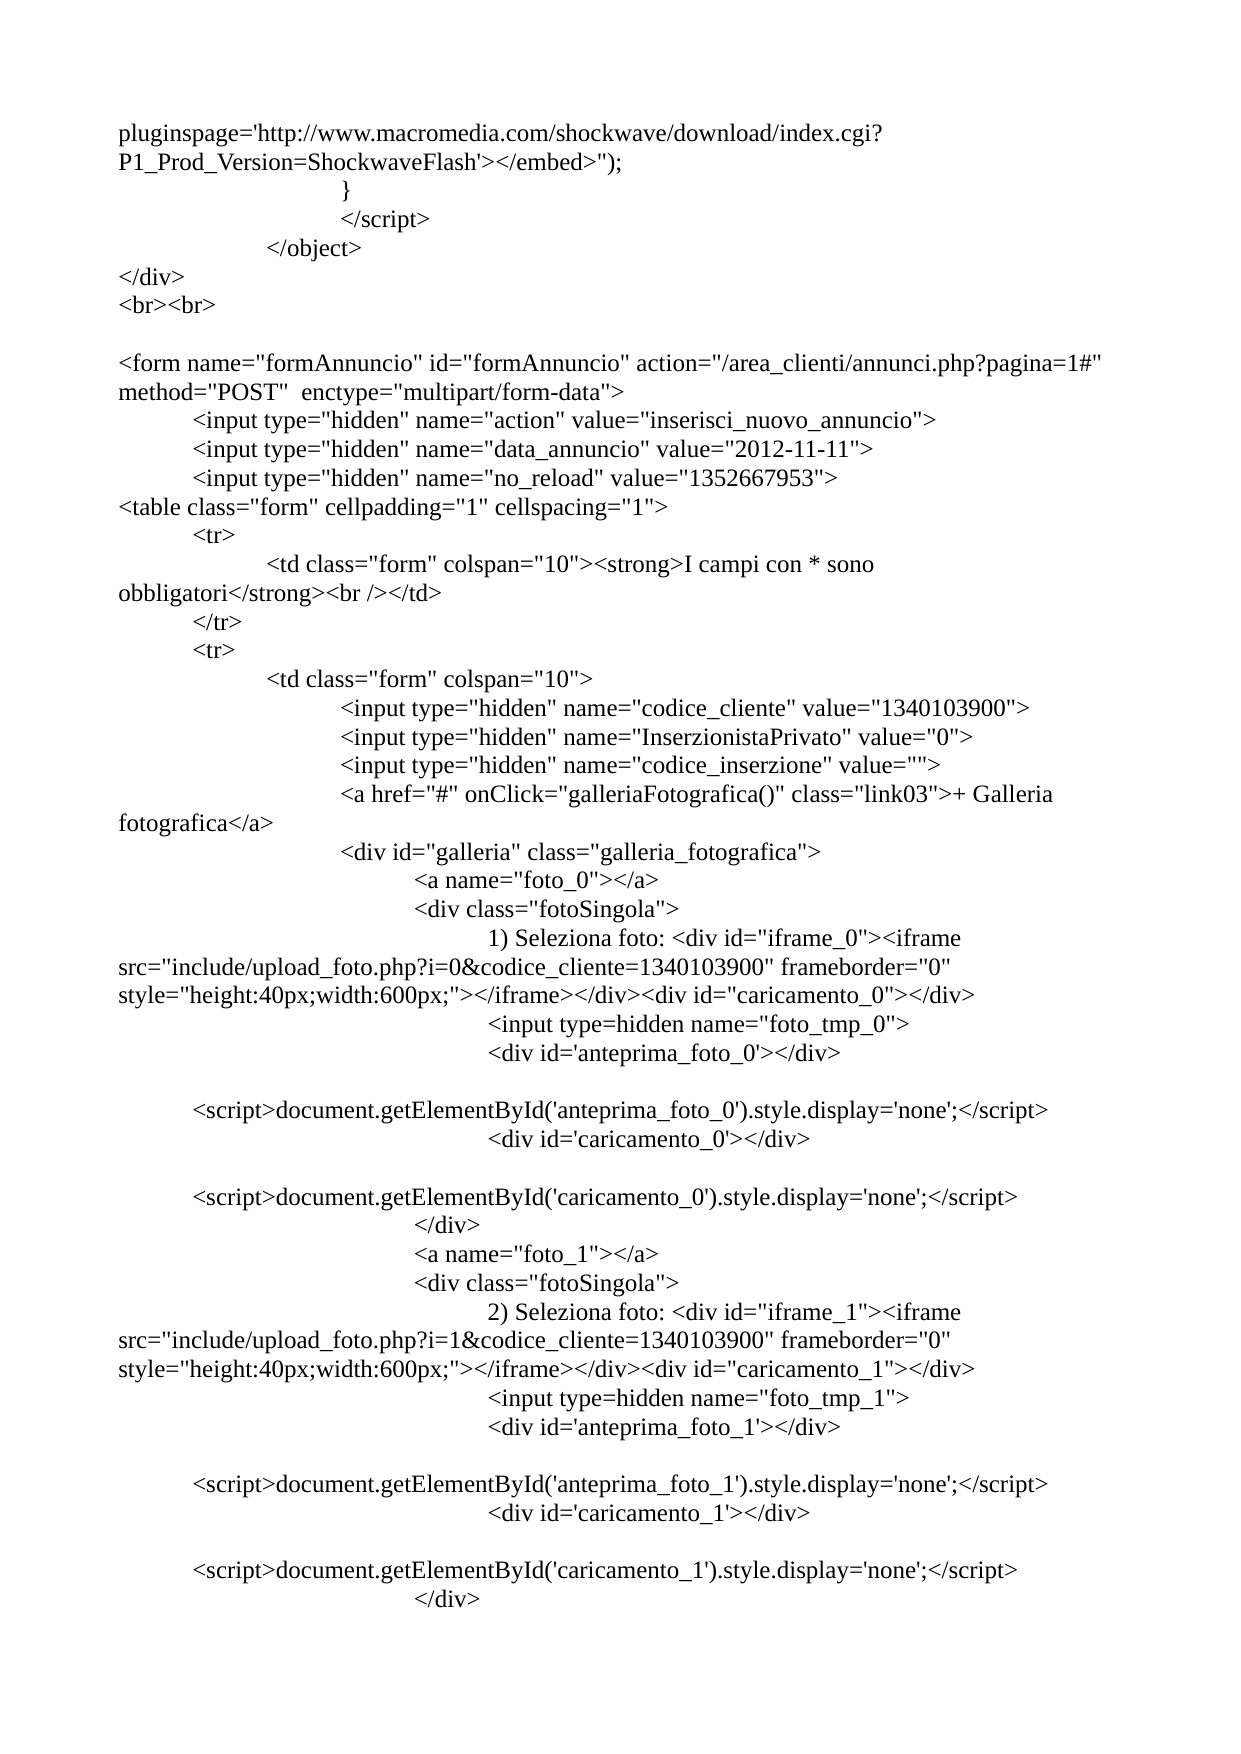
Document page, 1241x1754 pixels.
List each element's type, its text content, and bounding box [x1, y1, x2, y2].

text pluginspage='http://www.macromedia.com/shockwave/download/index.cgi?P1_Prod_Version=ShockwaveFlash'></embed>"); } </script> </object> </div> <br><br> <form name="formAnnuncio" id="formAnnuncio" action="/area_clienti/annunci.php?pagina=1#" method="POST" enctype="multipart/form-data"> <input type="hidden" name="action" value="inserisci_nuovo_annuncio"> <input type="hidden" name="data_annuncio" value="2012-11-11"> <input type="hidden" name="no_reload" value="1352667953"> <table class="form" cellpadding="1" cellspacing="1"> <tr> <td class="form" colspan="10"><strong>I campi con * sono obbligatori</strong><br /></td> </tr> <tr> <td class="form" colspan="10"> <input type="hidden" name="codice_cliente" value="1340103900"> <input type="hidden" name="InserzionistaPrivato" value="0"> <input type="hidden" name="codice_inserzione" value=""> <a href="#" onClick="galleriaFotografica()" class="link03">+ Galleria fotografica</a> <div id="galleria" class="galleria_fotografica"> <a name="foto_0"></a> <div class="fotoSingola"> 1) Seleziona foto: <div id="iframe_0"><iframe src="include/upload_foto.php?i=0&codice_cliente=1340103900" frameborder="0" style="height:40px;width:600px;"></iframe></div><div id="caricamento_0"></div> <input type=hidden name="foto_tmp_0"> <div id='anteprima_foto_0'></div> <script>document.getElementById('anteprima_foto_0').style.display='none';</script> <div id='caricamento_0'></div> <script>document.getElementById('caricamento_0').style.display='none';</script> </div> <a name="foto_1"></a> <div class="fotoSingola"> 2) Seleziona foto: <div id="iframe_1"><iframe src="include/upload_foto.php?i=1&codice_cliente=1340103900" frameborder="0" style="height:40px;width:600px;"></iframe></div><div id="caricamento_1"></div> <input type=hidden name="foto_tmp_1"> <div id='anteprima_foto_1'></div> <script>document.getElementById('anteprima_foto_1').style.display='none';</script> <div id='caricamento_1'></div> <script>document.getElementById('caricamento_1').style.display='none';</script> </div> [118, 118, 1122, 1613]
